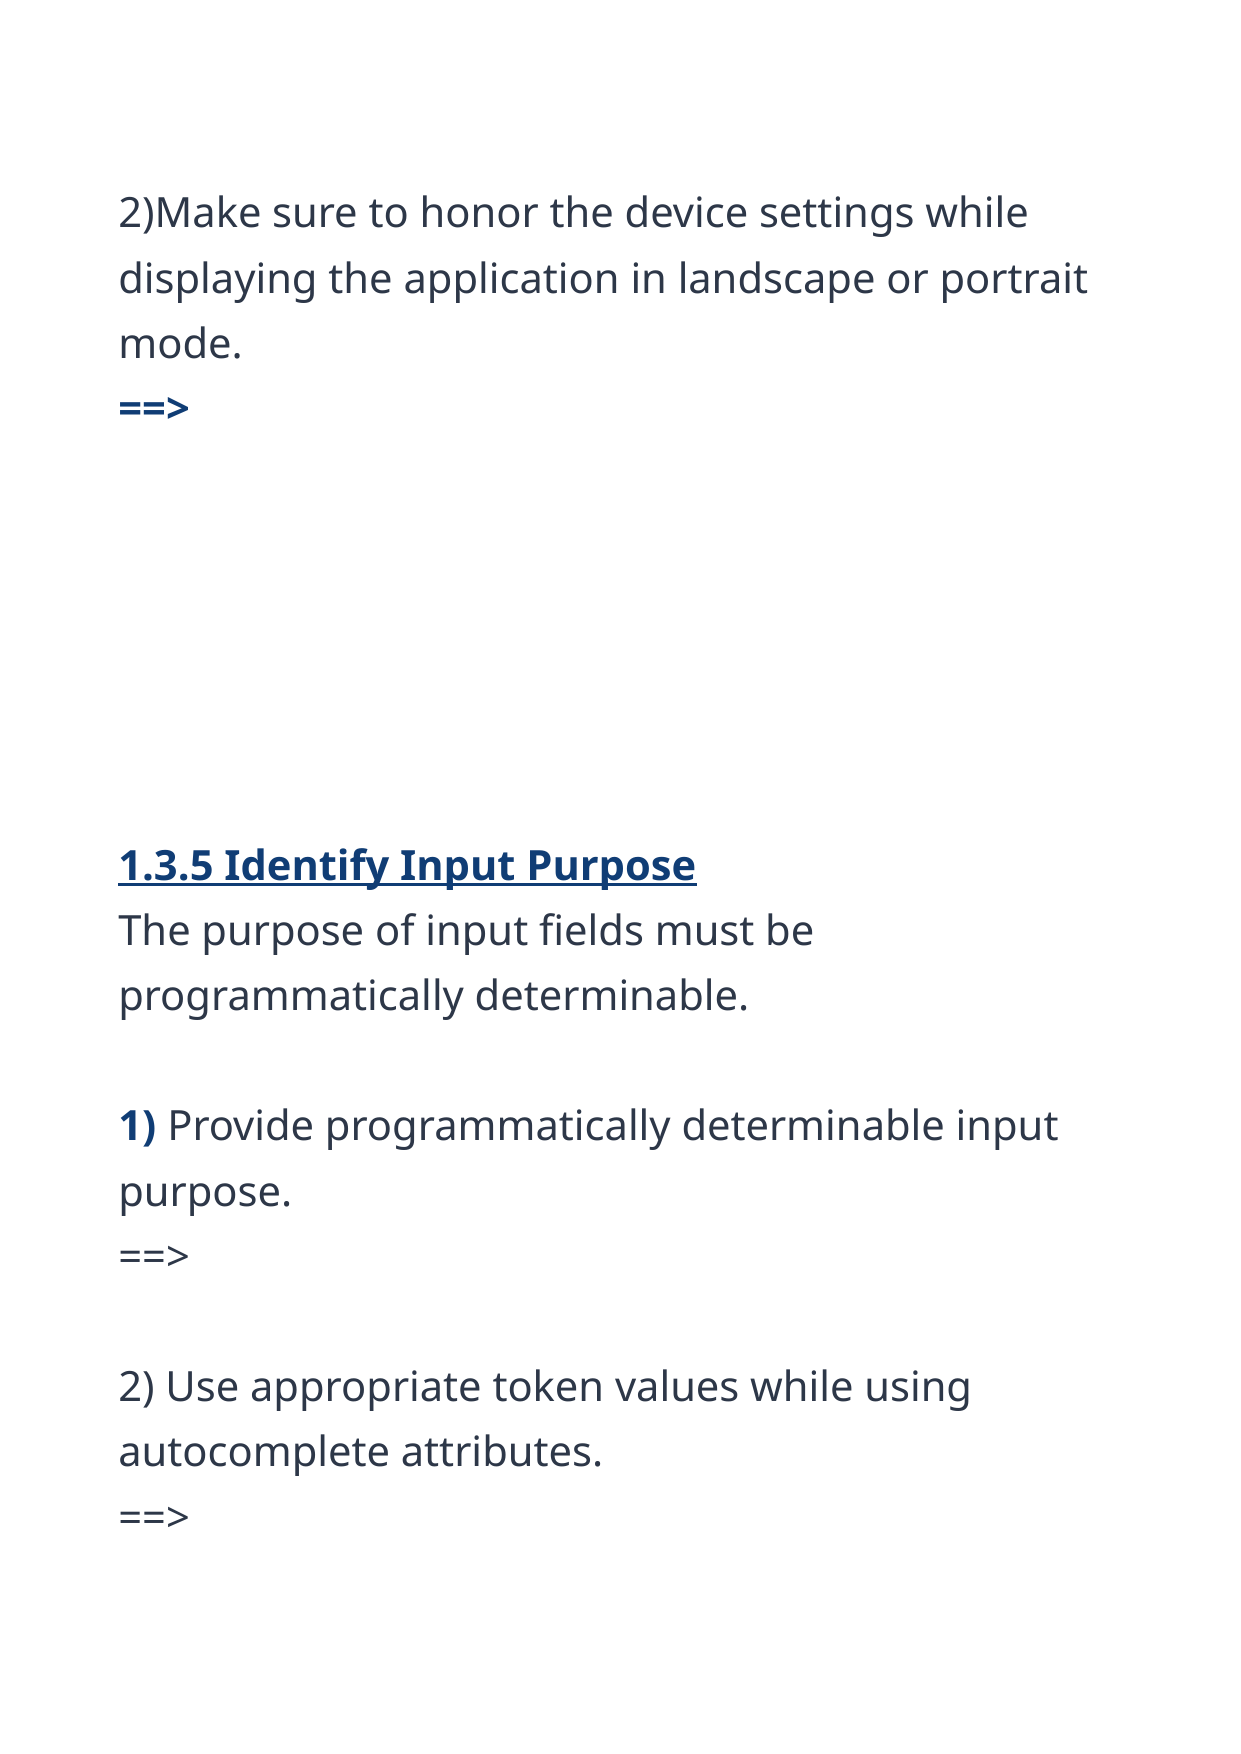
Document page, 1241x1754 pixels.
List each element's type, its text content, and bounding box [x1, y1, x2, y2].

text ==> [118, 1227, 1122, 1283]
text 1) Provide programmatically determinable input purpose. [118, 1096, 1122, 1218]
list 2) Use appropriate token values while using autocomplete attributes. [118, 1357, 1122, 1479]
text 1.3.5 Identify Input Purpose [118, 835, 1122, 892]
list 2)Make sure to honor the device settings while displaying the application in landscape or portrait mode. [118, 183, 1122, 371]
text The purpose of input fields must be programmatically determinable. [118, 901, 1122, 1023]
list ==> [118, 1487, 1122, 1544]
text ==> [118, 379, 1122, 436]
